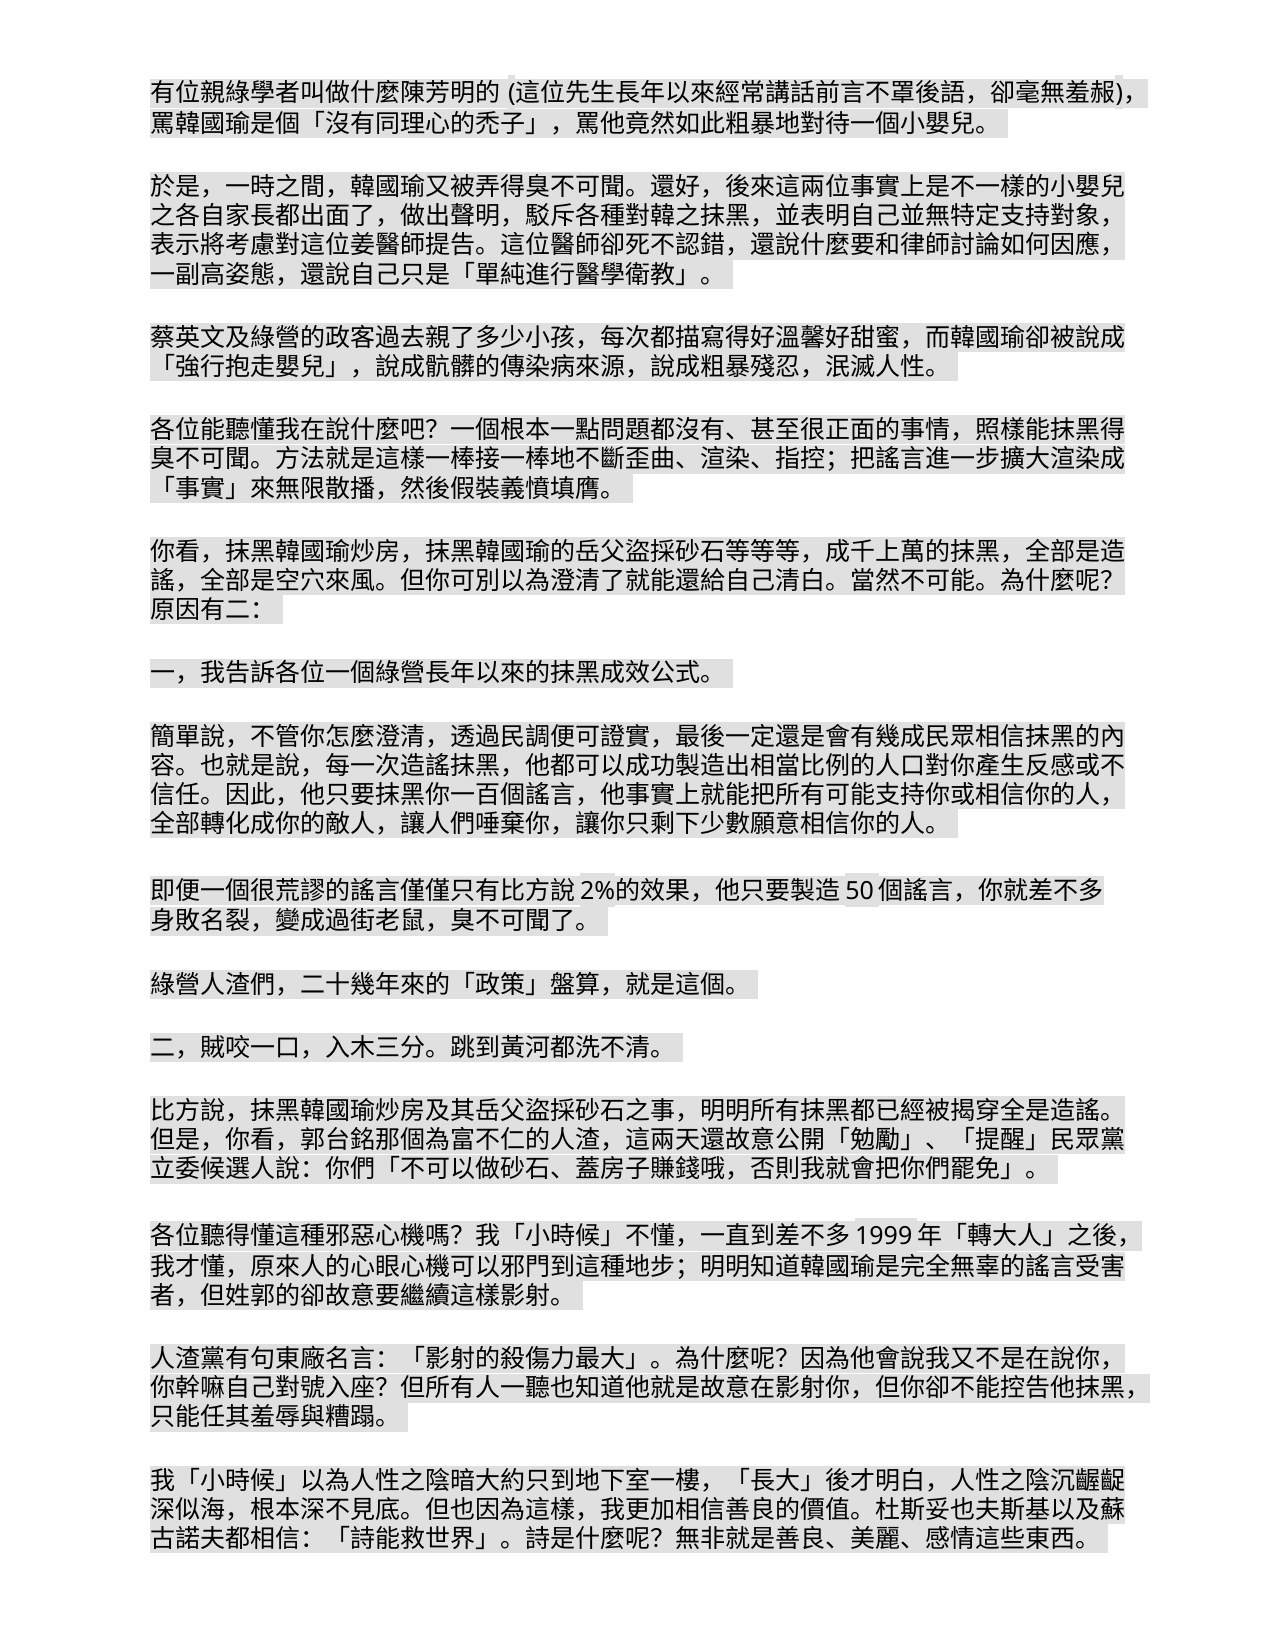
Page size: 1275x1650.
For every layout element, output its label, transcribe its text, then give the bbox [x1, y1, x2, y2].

text 卡韓政變 (211)：人的心機有多深？ 陳真 2019. 12. 24. 黨外時，我常覺得國民黨諸多行徑很壞，真沒想到，真正邪惡的卻是我自己所創立的黨以及那些滿口漂亮理想的所謂「同志」，特別是我曾經幾度受邀加入但始終沒有加入的「編聯會」(黨外編輯作家聯誼會之簡稱，亦即新潮流的前身)。 大約1998年左右，民進黨隨著網路之出現而一同竄起。網路之匿名性，進一步無限發揮了人性的邪惡，我這才親自領教到原來人性可以邪門卑劣到這種程度。我常說，我總覺得自己是在上個世紀末那幾年內親自見識了人性之可怕後，才感覺自己似乎真正告別了童年，從此懂了世故，理解了人性心機之深沉、複雜與邪惡，而成為一名「大人」。 這二十年來，我們幾乎每一天就活在這樣一種無時無刻造謠抹黑歪曲渲染以及挑撥仇中反華的文化中，大部份人恐怕早已習以為常，甚至以此為榮，以此做為一種增加個人知名度、表態表效忠以謀取各種資源與權位的敲門磚與晉身階。你看，民進黨這些年的所謂新生代，或是一堆滿口理想的尾巴黨徒們，哪一個不是網軍出身？ 一般人，縱然不至於如此卑劣，但實際上也大多對於這樣一種可怕的陰暗抹黑文化習以為常，見怪不怪，更不用說什麼義憤了。可我一直還是很不習慣這樣一種社會文化。人心出於自私，縱有小奸小壞，但怎麼會邪門複雜到這種地步？ 面對邪惡世道，尼采有句話這麼說：如果你對這個世界依舊感到挫折與沮喪，那意味著你還沒有學會奸詐狡猾。 昨天從同事那邊聽說了一個最新的「熱門新聞」。有個小嬰兒爬行比賽，韓國瑜受邀頒獎。獲獎的一個小嬰兒的父母，很開心地抱著嬰兒來到韓國瑜身邊，請韓抱抱小孩，一起合照。現場喧嘩，小嬰兒大哭。韓努力安撫，並往嬰兒額頭上親了一下，賓主盡歡。就這麼簡單的一件事，居然也能造謠抹黑。真是很難想像，人怎麼會有這麼可怕的心機？請看大約是9分30秒到15分30秒： https://bit.ly/2shPLiF 綠營造謠說，韓國瑜「強抱」嬰兒，指控他對嬰兒如何如何不當對待，弄得嬰兒大哭，父母很生氣云云。而且，有位醫生叫姜XX，竟然還張冠李戴，找來一張頭部因病潰爛的小嬰兒照片，和韓國瑜親小嬰兒的照片並列，故意讓人產生混淆與聯想，幾千人轉寄，辱罵韓國瑜如何沒有同理心，如何粗暴，如何骯髒有病，如何泯滅人性等等等。 有位親綠學者叫做什麼陳芳明的 (這位先生長年以來經常講話前言不罩後語，卻毫無羞赧)，罵韓國瑜是個「沒有同理心的禿子」，罵他竟然如此粗暴地對待一個小嬰兒。 於是，一時之間，韓國瑜又被弄得臭不可聞。還好，後來這兩位事實上是不一樣的小嬰兒之各自家長都出面了，做出聲明，駁斥各種對韓之抹黑，並表明自己並無特定支持對象，表示將考慮對這位姜醫師提告。這位醫師卻死不認錯，還說什麼要和律師討論如何因應，一副高姿態，還說自己只是「單純進行醫學衛教」。 蔡英文及綠營的政客過去親了多少小孩，每次都描寫得好溫馨好甜蜜，而韓國瑜卻被說成「強行抱走嬰兒」，說成骯髒的傳染病來源，說成粗暴殘忍，泯滅人性。 各位能聽懂我在說什麼吧？一個根本一點問題都沒有、甚至很正面的事情，照樣能抹黑得臭不可聞。方法就是這樣一棒接一棒地不斷歪曲、渲染、指控；把謠言進一步擴大渲染成「事實」來無限散播，然後假裝義憤填膺。 你看，抹黑韓國瑜炒房，抹黑韓國瑜的岳父盜採砂石等等等，成千上萬的抹黑，全部是造謠，全部是空穴來風。但你可別以為澄清了就能還給自己清白。當然不可能。為什麼呢？原因有二： 一，我告訴各位一個綠營長年以來的抹黑成效公式。 簡單說，不管你怎麼澄清，透過民調便可證實，最後一定還是會有幾成民眾相信抹黑的內容。也就是說，每一次造謠抹黑，他都可以成功製造出相當比例的人口對你產生反感或不信任。因此，他只要抹黑你一百個謠言，他事實上就能把所有可能支持你或相信你的人，全部轉化成你的敵人，讓人們唾棄你，讓你只剩下少數願意相信你的人。 即便一個很荒謬的謠言僅僅只有比方說2%的效果，他只要製造50個謠言，你就差不多身敗名裂，變成過街老鼠，臭不可聞了。 綠營人渣們，二十幾年來的「政策」盤算，就是這個。 二，賊咬一口，入木三分。跳到黃河都洗不清。 比方說，抹黑韓國瑜炒房及其岳父盜採砂石之事，明明所有抹黑都已經被揭穿全是造謠。但是，你看，郭台銘那個為富不仁的人渣，這兩天還故意公開「勉勵」、「提醒」民眾黨立委候選人說：你們「不可以做砂石、蓋房子賺錢哦，否則我就會把你們罷免」。 各位聽得懂這種邪惡心機嗎？我「小時候」不懂，一直到差不多1999年「轉大人」之後，我才懂，原來人的心眼心機可以邪門到這種地步；明明知道韓國瑜是完全無辜的謠言受害者，但姓郭的卻故意要繼續這樣影射。 人渣黨有句東廠名言：「影射的殺傷力最大」。為什麼呢？因為他會說我又不是在說你，你幹嘛自己對號入座？但所有人一聽也知道他就是故意在影射你，但你卻不能控告他抹黑，只能任其羞辱與糟蹋。 我「小時候」以為人性之陰暗大約只到地下室一樓，「長大」後才明白，人性之陰沉齷齪深似海，根本深不見底。但也因為這樣，我更加相信善良的價值。杜斯妥也夫斯基以及蘇古諾夫都相信：「詩能救世界」。詩是什麼呢？無非就是善良、美麗、感情這些東西。 侯孝賢的「海上花」修復版，重新搬上大銀幕，我這個星期五會去看，每天都很期待。已經看過N遍了，但每一次都還是很感動。 念小學時，常在筆記本或課本扉頁上寫下「藍與黑」的某句對白，做為一種座右銘。許多時候真的很感慨，就如電影「藍與黑」所說，老天爺「為什麼給了我們藍，卻還要給我們黑」？為何世界與人性一方面如此美麗，一方面卻又如此陰暗醜陋？上帝為什麼不直接給我們一個美好世界？卻要我們在一個善惡交錯的世界中，飽受磨難，淚眼滄桑？ [150, 75, 1125, 1553]
